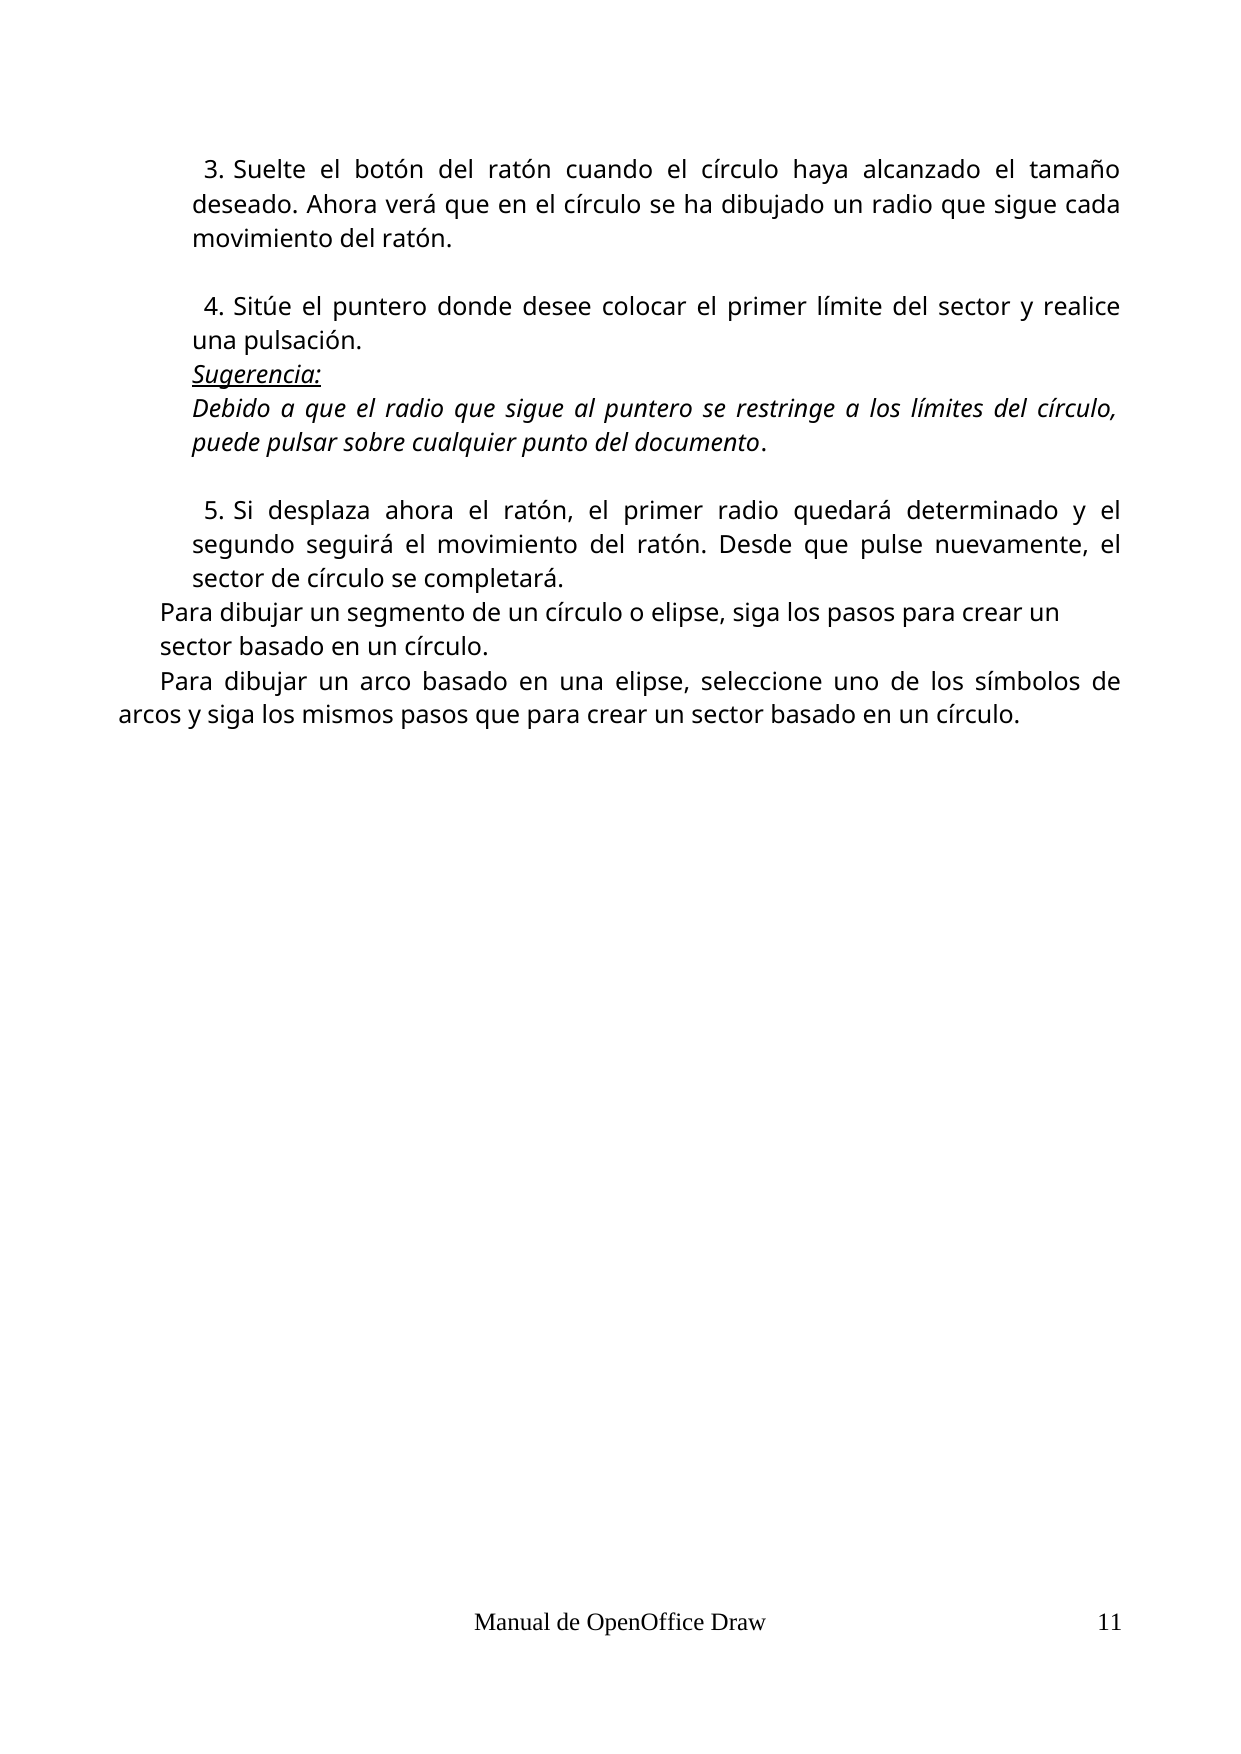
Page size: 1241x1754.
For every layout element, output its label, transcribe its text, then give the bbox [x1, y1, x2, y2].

list Debido a que el radio que sigue al puntero se restringe a los límites del círculo, puede pulsar sobre cualquier punto del documento. [162, 391, 1122, 459]
list Si desplaza ahora el ratón, el primer radio quedará determinado y el segundo seguirá el movimiento del ratón. Desde que pulse nuevamente, el sector de círculo se completará. [162, 493, 1122, 595]
list Sitúe el puntero donde desee colocar el primer límite del sector y realice una pulsación. [162, 288, 1122, 357]
list Sugerencia: [162, 357, 1122, 391]
text sector basado en un círculo. [118, 629, 1122, 663]
list Suelte el botón del ratón cuando el círculo haya alcanzado el tamaño deseado. Ahora verá que en el círculo se ha dibujado un radio que sigue cada movimiento del ratón. [162, 152, 1122, 254]
text Para dibujar un arco basado en una elipse, seleccione uno de los símbolos de arcos y siga los mismos pasos que para crear un sector basado en un círculo. [118, 663, 1122, 731]
text Para dibujar un segmento de un círculo o elipse, siga los pasos para crear un [118, 595, 1122, 629]
